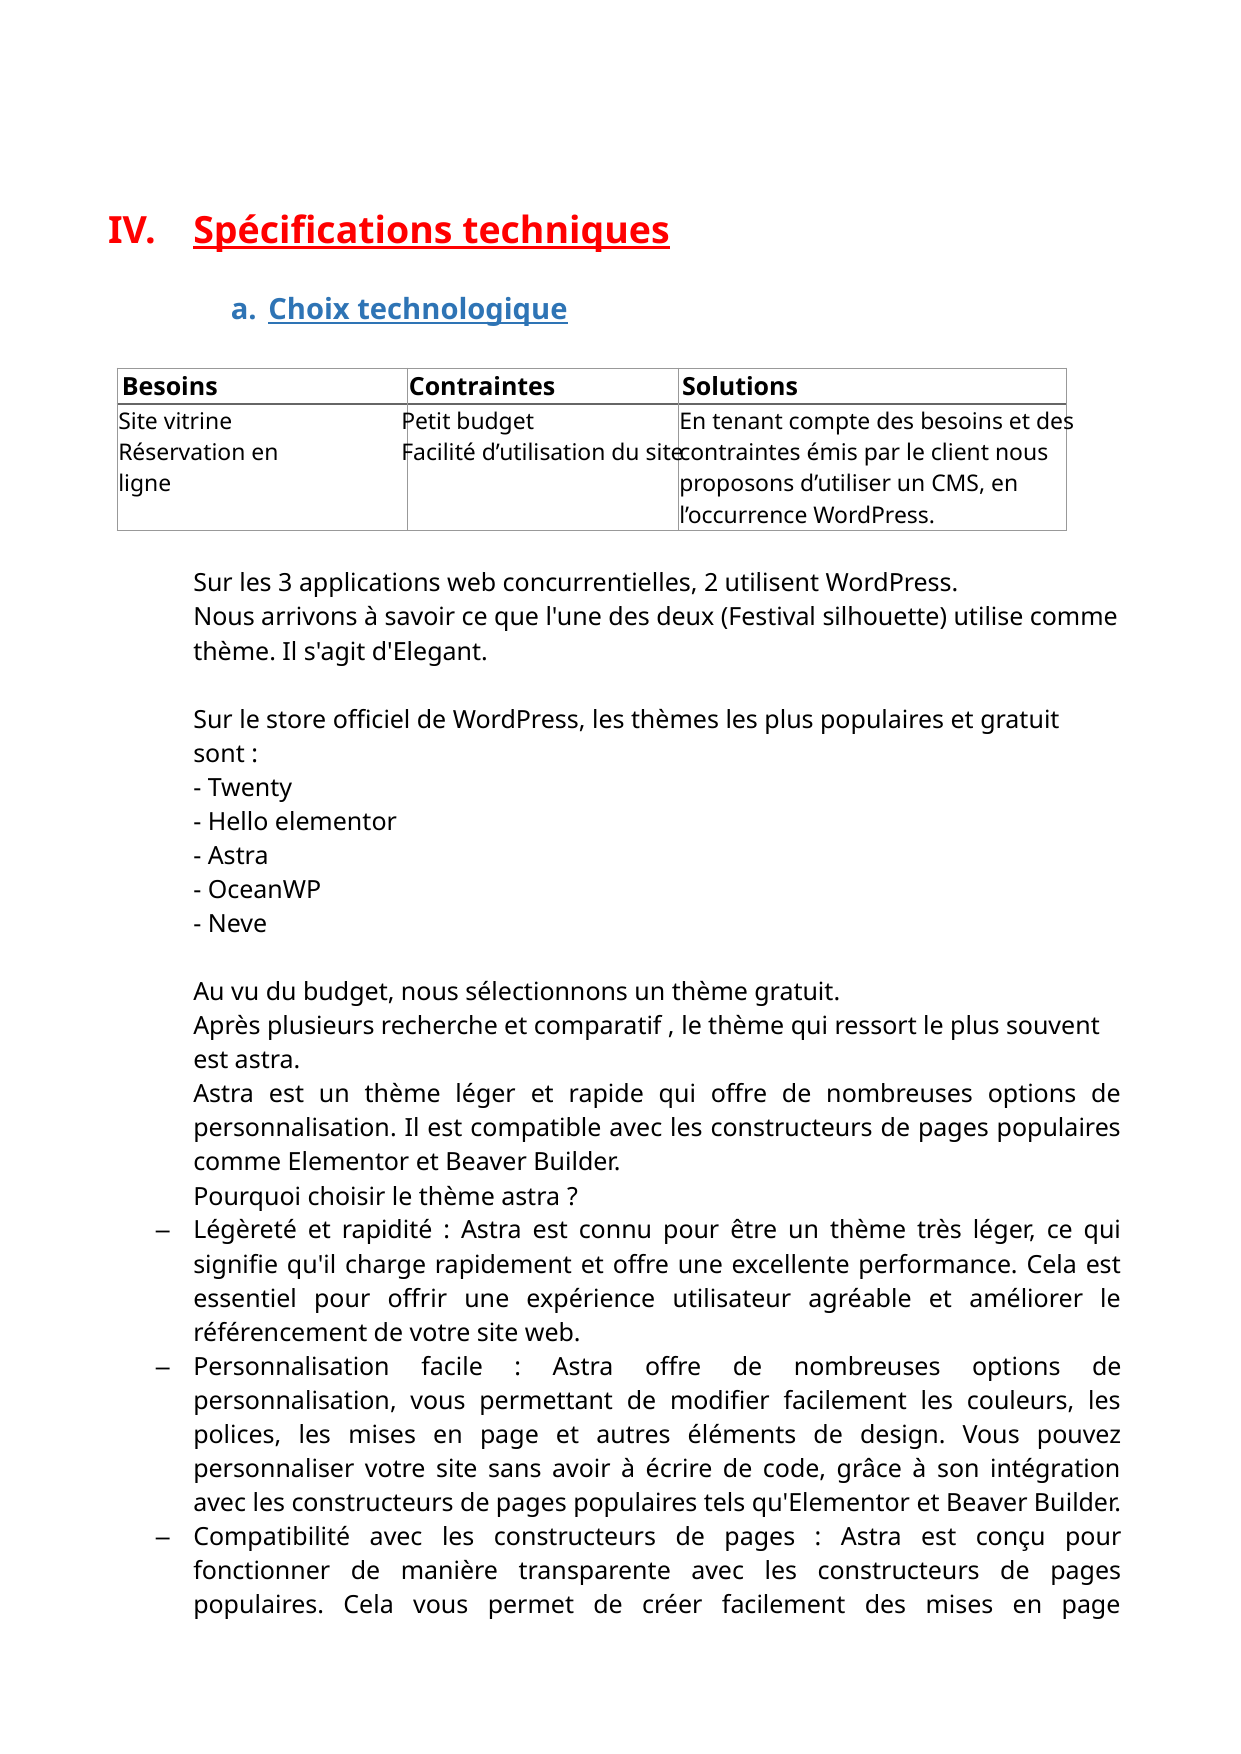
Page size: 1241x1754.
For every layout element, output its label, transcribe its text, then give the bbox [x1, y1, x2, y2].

list - OceanWP [156, 872, 1122, 906]
list - Neve [156, 906, 1122, 940]
table_cell Petit budget Facilité d’utilisation du site [408, 405, 678, 530]
list Spécifications techniques [156, 203, 1122, 254]
list Après plusieurs recherche et comparatif , le thème qui ressort le plus souvent est astra. [156, 1008, 1122, 1076]
list - Twenty [156, 769, 1122, 803]
list Astra est un thème léger et rapide qui offre de nombreuses options de personnalisation. Il est compatible avec les constructeurs de pages populaires comme Elementor et Beaver Builder. [156, 1076, 1122, 1178]
table_header Besoins [118, 369, 407, 403]
table_cell En tenant compte des besoins et des contraintes émis par le client nous proposons d’utiliser un CMS, en l’occurrence WordPress. [679, 405, 1066, 530]
table_header Solutions [679, 369, 1066, 403]
list Pourquoi choisir le thème astra ? [156, 1178, 1122, 1212]
list Personnalisation facile : Astra offre de nombreuses options de personnalisation, vous permettant de modifier facilement les couleurs, les polices, les mises en page et autres éléments de design. Vous pouvez personnaliser votre site sans avoir à écrire de code, grâce à son intégration avec les constructeurs de pages populaires tels qu'Elementor et Beaver Builder. [156, 1348, 1122, 1519]
list Au vu du budget, nous sélectionnons un thème gratuit. [156, 974, 1122, 1008]
list Compatibilité avec les constructeurs de pages : Astra est conçu pour fonctionner de manière transparente avec les constructeurs de pages populaires. Cela vous permet de créer facilement des mises en page [156, 1519, 1122, 1621]
list Nous arrivons à savoir ce que l'une des deux (Festival silhouette) utilise comme thème. Il s'agit d'Elegant. [156, 599, 1122, 667]
list Sur les 3 applications web concurrentielles, 2 utilisent WordPress. [156, 565, 1122, 599]
list Légèreté et rapidité : Astra est connu pour être un thème très léger, ce qui signifie qu'il charge rapidement et offre une excellente performance. Cela est essentiel pour offrir une expérience utilisateur agréable et améliorer le référencement de votre site web. [156, 1212, 1122, 1348]
list Sur le store officiel de WordPress, les thèmes les plus populaires et gratuit sont : [156, 701, 1122, 769]
list - Astra [156, 837, 1122, 872]
list Choix technologique [231, 288, 1122, 328]
table_header Contraintes [408, 369, 678, 403]
table_cell Site vitrine Réservation en ligne [118, 405, 407, 530]
list - Hello elementor [156, 803, 1122, 837]
